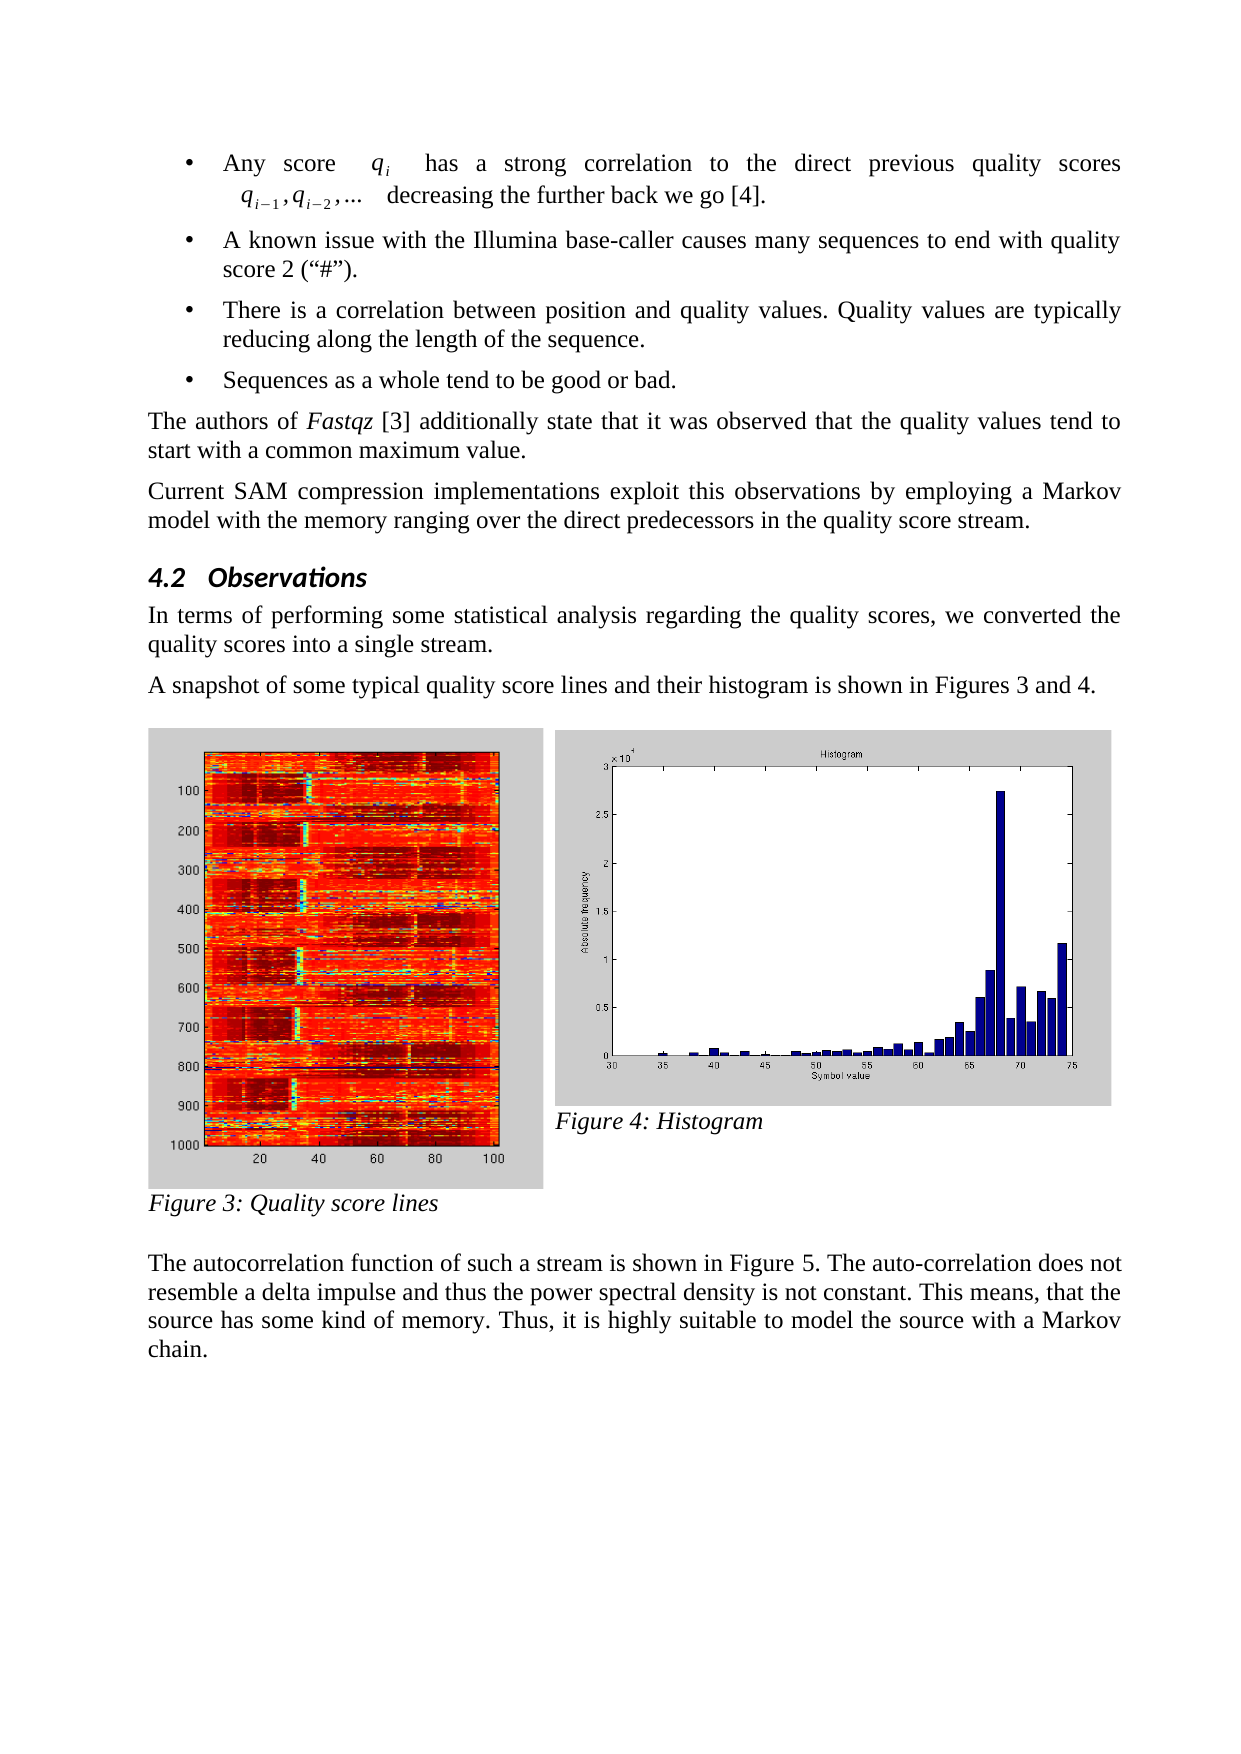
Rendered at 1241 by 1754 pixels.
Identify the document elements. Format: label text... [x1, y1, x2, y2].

picture [148, 728, 544, 1189]
picture [555, 730, 1112, 1106]
list Any score has a strong correlation to the direct previous quality scores decreasing the further back we go [4]. [185, 148, 1122, 212]
text Current SAM compression implementations exploit this observations by employing a Markov model with the memory ranging over the direct predecessors in the quality score stream. [148, 476, 1122, 534]
list Sequences as a whole tend to be good or bad. [185, 365, 1122, 394]
list There is a correlation between position and quality values. Quality values are typically reducing along the length of the sequence. [185, 295, 1122, 352]
text The authors of Fastqz [3] additionally state that it was observed that the quality values tend to start with a common maximum value. [148, 406, 1122, 464]
text A snapshot of some typical quality score lines and their histogram is shown in Figures 3 and 4. [148, 671, 1122, 699]
text Figure 4: Histogram [555, 1106, 1112, 1135]
list A known issue with the Illumina base-caller causes many sequences to end with quality score 2 (“#”). [185, 225, 1122, 282]
text In terms of performing some statistical analysis regarding the quality scores, we converted the quality scores into a single stream. [148, 601, 1122, 658]
text The autocorrelation function of such a stream is shown in Figure 5. The auto-correlation does not resemble a delta impulse and thus the power spectral density is not constant. This means, that the source has some kind of memory. Thus, it is highly suitable to model the source with a Markov chain. [148, 1248, 1122, 1363]
subtitle Observations [148, 559, 1122, 594]
text Figure 3: Quality score lines [148, 1189, 543, 1217]
